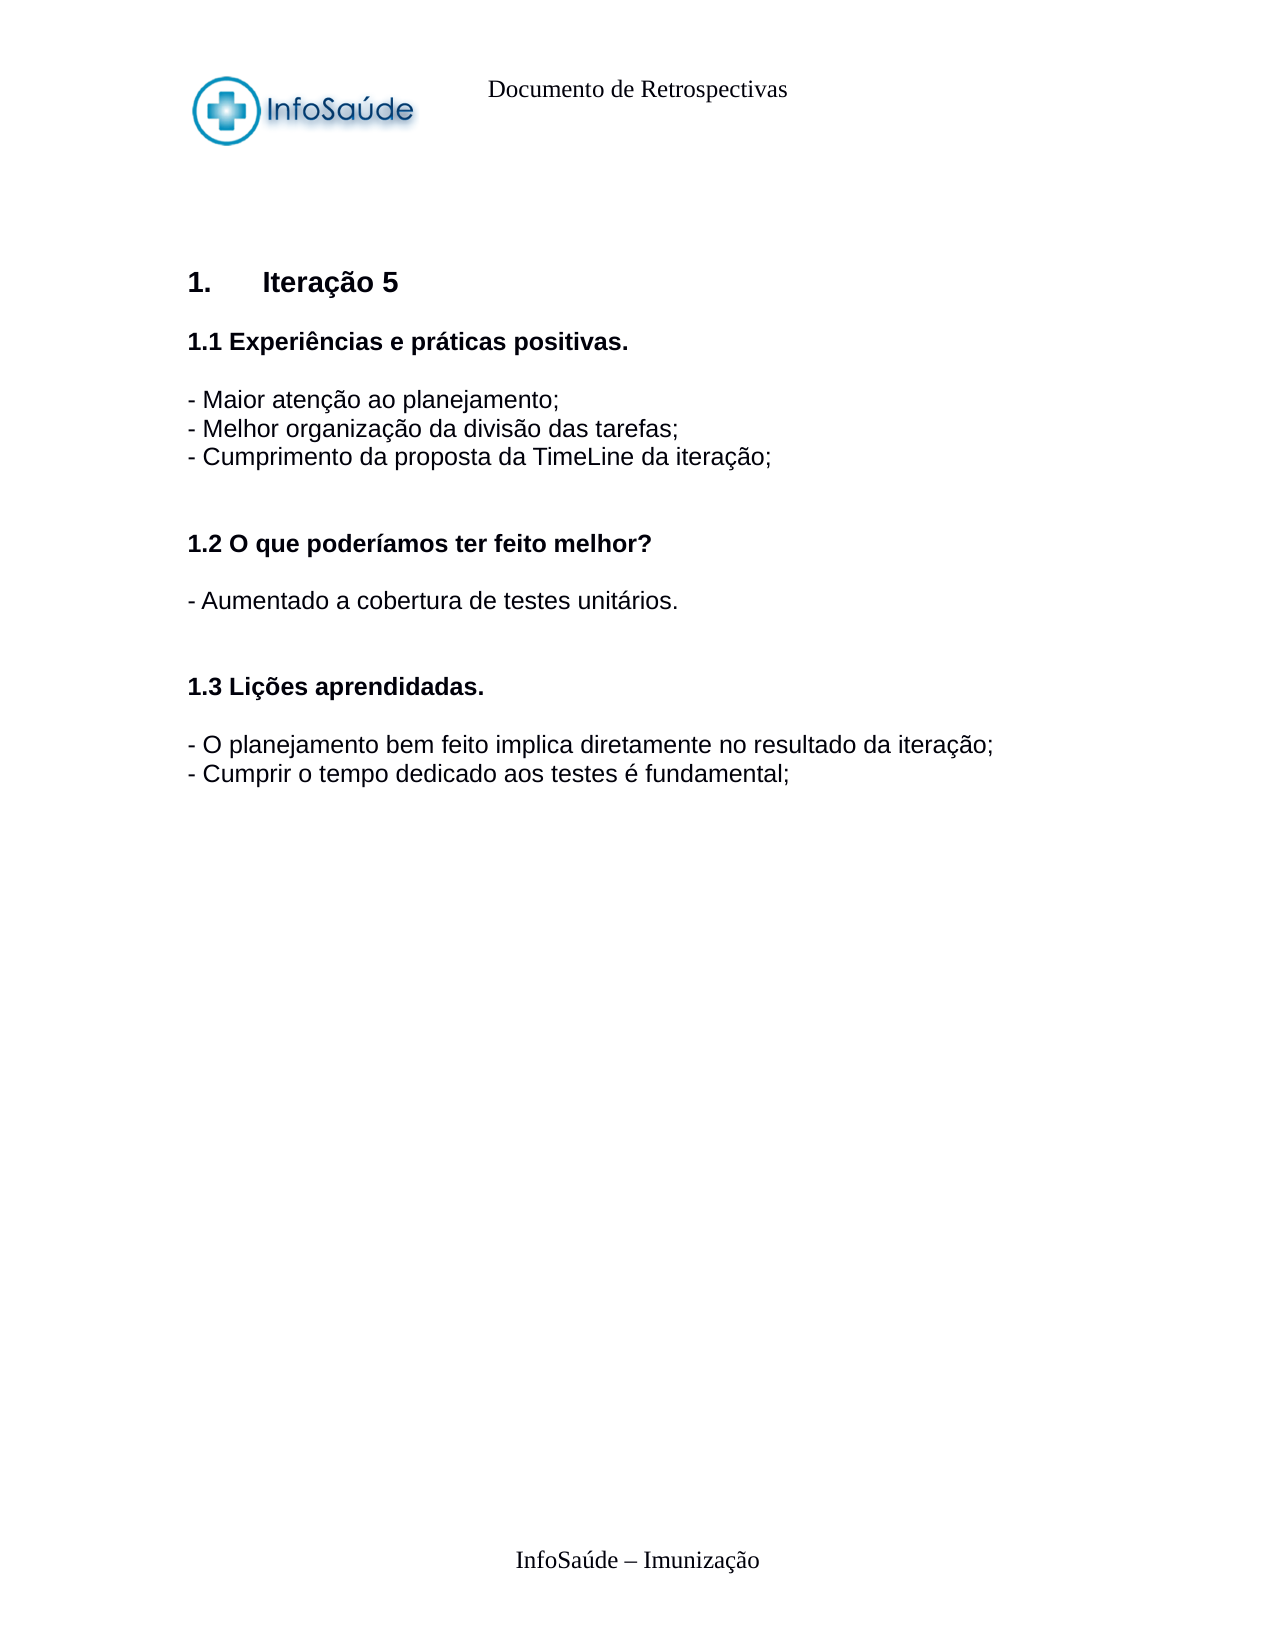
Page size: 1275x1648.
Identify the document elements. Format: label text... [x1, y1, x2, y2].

text - Cumprimento da proposta da TimeLine da iteração; [187, 442, 1088, 471]
picture [187, 73, 420, 153]
text 1.1 Experiências e práticas positivas. [187, 327, 1088, 356]
list Iteração 5 [187, 265, 1088, 298]
text - Maior atenção ao planejamento; [187, 385, 1088, 413]
text 1.2 O que poderíamos ter feito melhor? [187, 528, 1088, 557]
text - O planejamento bem feito implica diretamente no resultado da iteração; [187, 730, 1088, 758]
text 1.3 Lições aprendidadas. [187, 672, 1088, 701]
text - Cumprir o tempo dedicado aos testes é fundamental; [187, 758, 1088, 787]
text - Aumentado a cobertura de testes unitários. [187, 586, 1088, 615]
text - Melhor organização da divisão das tarefas; [187, 413, 1088, 442]
